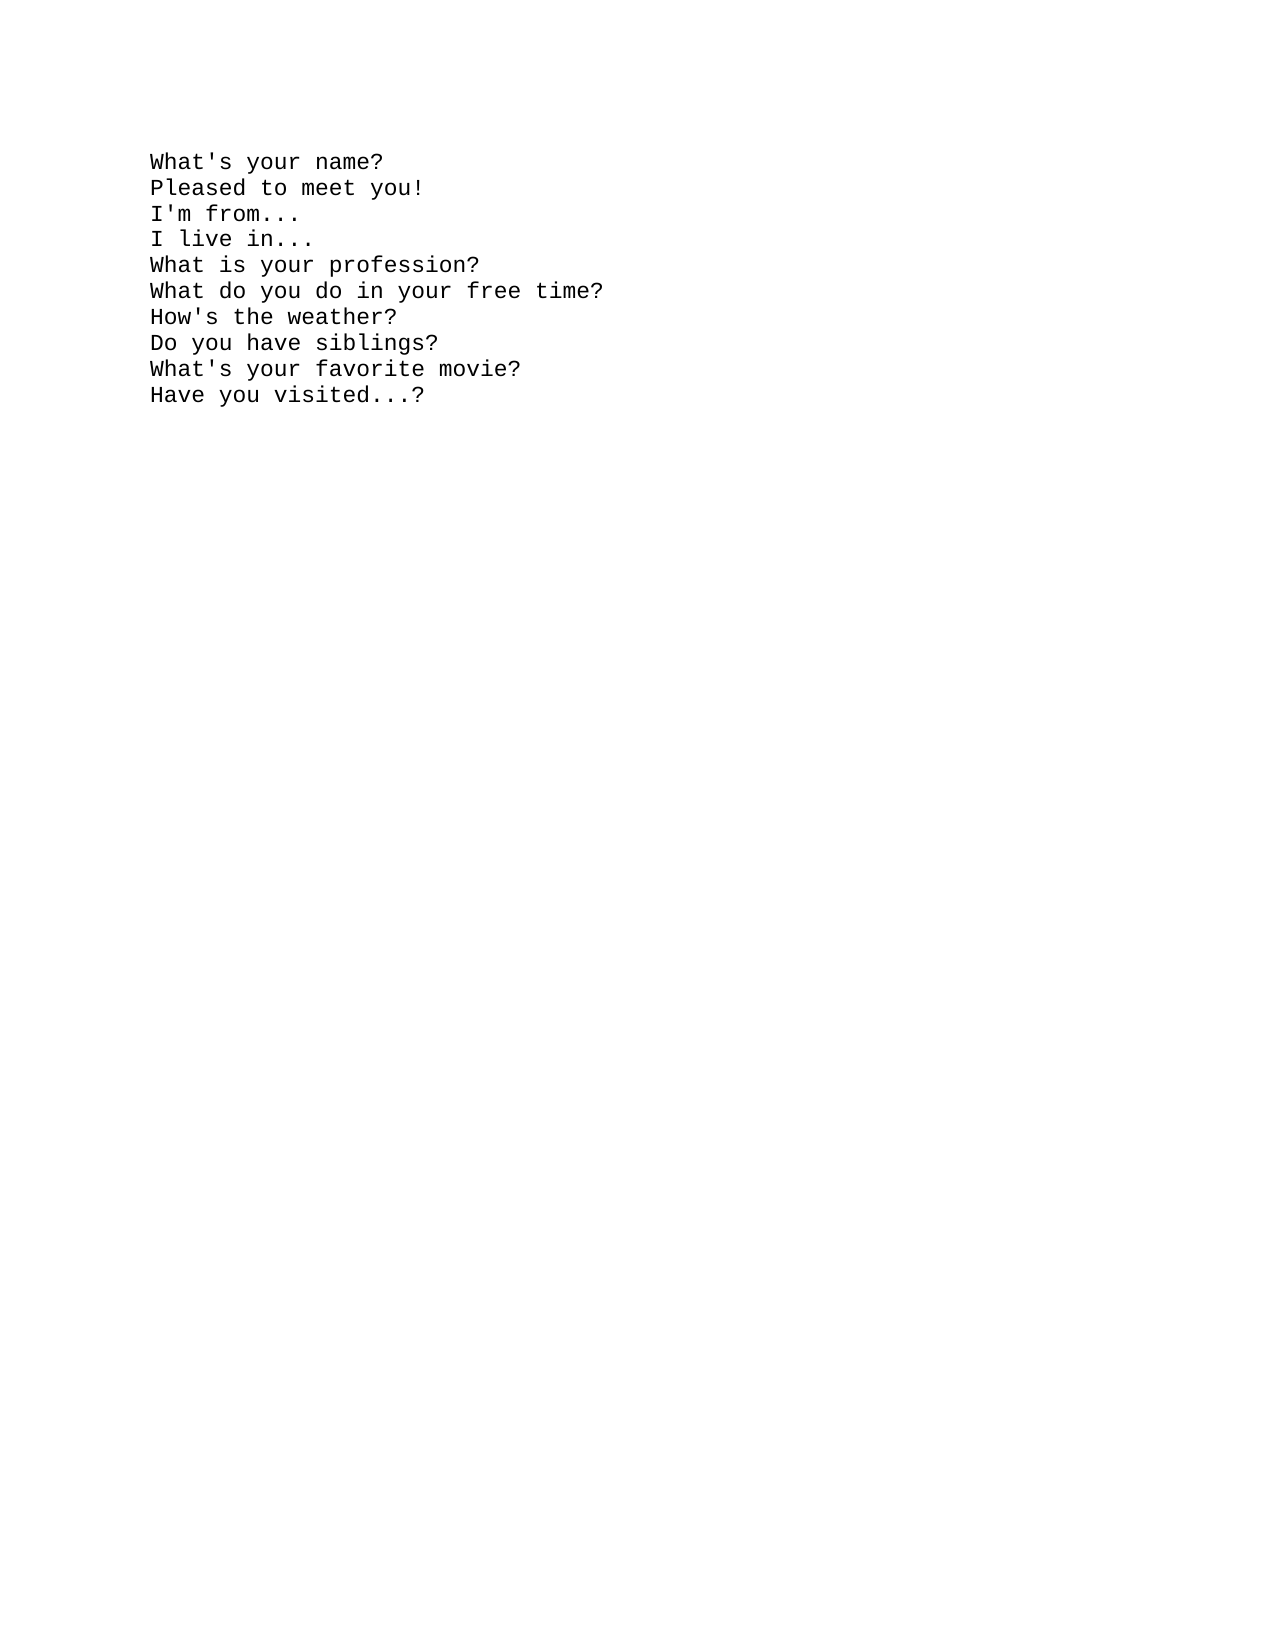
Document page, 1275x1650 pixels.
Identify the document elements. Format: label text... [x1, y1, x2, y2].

text What's your favorite movie? [150, 357, 1125, 383]
text Have you visited...? [150, 383, 1125, 409]
text I'm from... [150, 202, 1125, 228]
text Pleased to meet you! [150, 176, 1125, 202]
text What's your name? [150, 150, 1125, 176]
text What is your profession? [150, 254, 1125, 280]
text I live in... [150, 228, 1125, 254]
text What do you do in your free time? [150, 280, 1125, 306]
text How's the weather? [150, 306, 1125, 332]
text Do you have siblings? [150, 332, 1125, 357]
